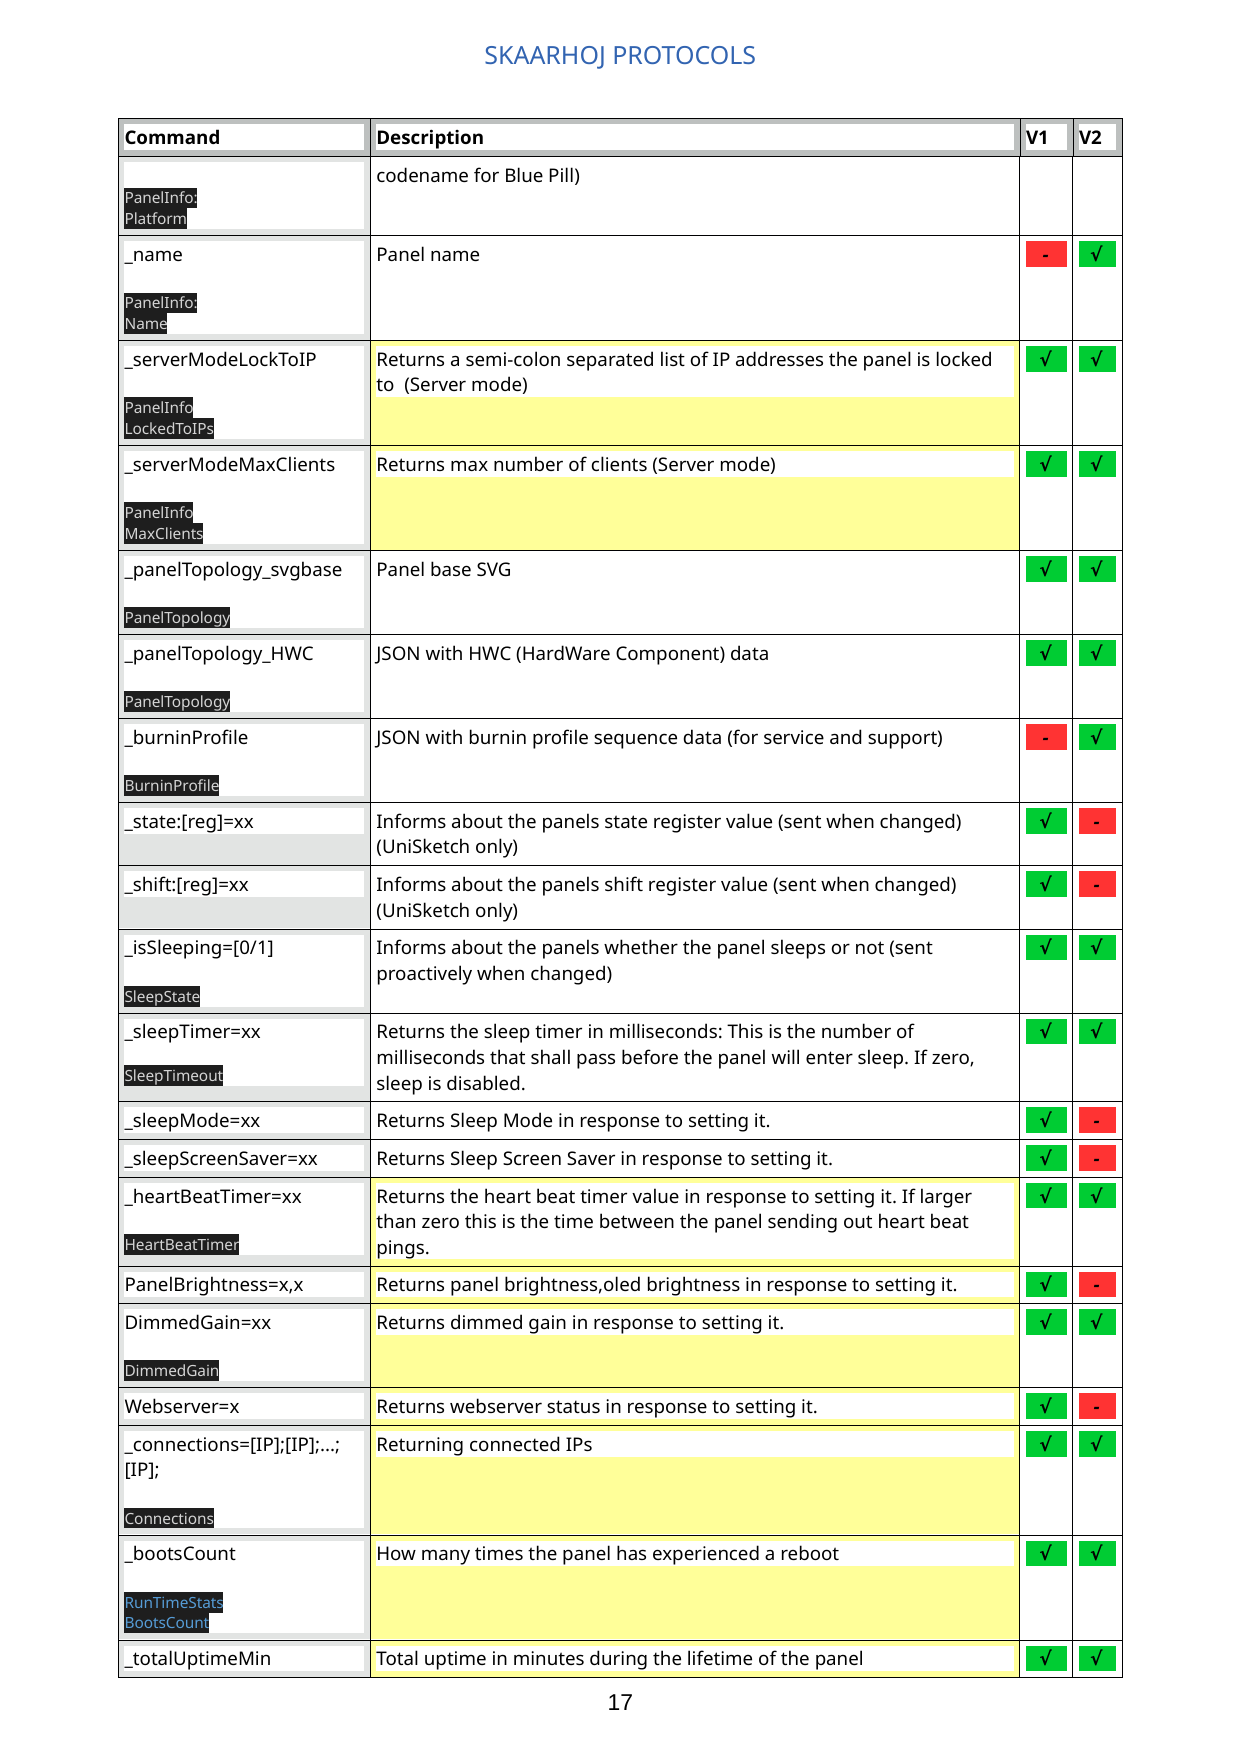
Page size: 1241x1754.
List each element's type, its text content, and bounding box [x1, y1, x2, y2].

table_cell codename for Blue Pill) [371, 157, 1019, 235]
table_cell _panelTopology_HWC PanelTopology [119, 635, 370, 718]
table_cell Returns panel brightness,oled brightness in response to setting it. [371, 1267, 1019, 1303]
table_cell Webserver=x [119, 1388, 370, 1425]
table_cell DimmedGain=xx DimmedGain [119, 1304, 370, 1387]
table_cell Panel name [371, 236, 1019, 340]
table_cell Total uptime in minutes during the lifetime of the panel [371, 1641, 1019, 1677]
table_cell √ [1020, 1426, 1072, 1534]
table_cell - [1073, 1102, 1122, 1139]
table_cell - [1020, 719, 1072, 802]
table_cell _burninProfile BurninProfile [119, 719, 370, 802]
table_cell _state:[reg]=xx [119, 803, 370, 865]
table_cell √ [1020, 446, 1072, 550]
table_cell √ [1073, 719, 1122, 802]
table_cell PanelBrightness=x,x [119, 1267, 370, 1303]
table_cell _heartBeatTimer=xx HeartBeatTimer [119, 1178, 370, 1266]
table_cell JSON with burnin profile sequence data (for service and support) [371, 719, 1019, 802]
table_cell - [1073, 1140, 1122, 1177]
table_cell √ [1073, 1014, 1122, 1101]
table_cell Returns dimmed gain in response to setting it. [371, 1304, 1019, 1387]
table_cell _serverModeLockToIP PanelInfo LockedToIPs [119, 341, 370, 445]
table_cell √ [1020, 635, 1072, 718]
table_cell √ [1020, 866, 1072, 928]
table_cell √ [1073, 341, 1122, 445]
table_cell _name PanelInfo: Name [119, 236, 370, 340]
table_cell √ [1020, 341, 1072, 445]
table_cell _connections=[IP];[IP];...;[IP]; Connections [119, 1426, 370, 1534]
table_cell -- [1020, 157, 1072, 235]
table_cell Informs about the panels whether the panel sleeps or not (sent proactively when changed) [371, 930, 1019, 1013]
table_cell √ [1020, 803, 1072, 865]
table_cell √ [1020, 1536, 1072, 1639]
table_cell √ [1073, 635, 1122, 718]
table_header Description [371, 119, 1020, 156]
table_cell _bootsCount RunTimeStats BootsCount [119, 1536, 370, 1639]
table_cell - [1073, 866, 1122, 928]
table_cell √ [1073, 551, 1122, 634]
table_cell _sleepMode=xx [119, 1102, 370, 1139]
table_cell √ [1020, 1014, 1072, 1101]
table_cell _totalUptimeMin [119, 1641, 370, 1677]
table_cell Returns Sleep Mode in response to setting it. [371, 1102, 1019, 1139]
table_cell Returns a semi-colon separated list of IP addresses the panel is locked to (Server mode) [371, 341, 1019, 445]
table_cell - [1073, 803, 1122, 865]
table_cell How many times the panel has experienced a reboot [371, 1536, 1019, 1639]
table_header V2 [1074, 119, 1122, 156]
table_cell Informs about the panels state register value (sent when changed) (UniSketch only) [371, 803, 1019, 865]
table_cell √ [1073, 1536, 1122, 1639]
table_cell √ [1073, 930, 1122, 1013]
table_cell √ [1020, 551, 1072, 634]
table_cell √ [1073, 446, 1122, 550]
table_cell √ [1073, 1304, 1122, 1387]
table_cell JSON with HWC (HardWare Component) data [371, 635, 1019, 718]
table_cell √ [1020, 1267, 1072, 1303]
table_cell √ [1020, 1388, 1072, 1425]
table_cell √ [1020, 1102, 1072, 1139]
table_cell _sleepScreenSaver=xx [119, 1140, 370, 1177]
table_cell Returns webserver status in response to setting it. [371, 1388, 1019, 1425]
table_cell √ [1020, 1140, 1072, 1177]
table_cell PanelInfo: Platform [119, 157, 370, 235]
table_header V1 [1021, 119, 1073, 156]
table_cell √ [1020, 1304, 1072, 1387]
table_cell - [1020, 236, 1072, 340]
table_cell _serverModeMaxClients PanelInfo MaxClients [119, 446, 370, 550]
table_cell √ [1073, 236, 1122, 340]
table_header Command [119, 119, 370, 156]
table_cell √ [1020, 930, 1072, 1013]
table_cell √ [1020, 1641, 1072, 1677]
table_cell Returning connected IPs [371, 1426, 1019, 1534]
table_cell √ [1073, 1178, 1122, 1266]
table_cell Informs about the panels shift register value (sent when changed)(UniSketch only) [371, 866, 1019, 928]
table_cell _isSleeping=[0/1] SleepState [119, 930, 370, 1013]
table_cell Returns max number of clients (Server mode) [371, 446, 1019, 550]
table_cell Panel base SVG [371, 551, 1019, 634]
table_cell √ [1020, 1178, 1072, 1266]
table_cell _shift:[reg]=xx [119, 866, 370, 928]
table_cell √ [1073, 1641, 1122, 1677]
table_cell - [1073, 1388, 1122, 1425]
table_cell [1073, 157, 1122, 235]
table_cell Returns Sleep Screen Saver in response to setting it. [371, 1140, 1019, 1177]
table_cell - [1073, 1267, 1122, 1303]
table_cell _sleepTimer=xx SleepTimeout [119, 1014, 370, 1101]
table_cell √ [1073, 1426, 1122, 1534]
table_cell Returns the heart beat timer value in response to setting it. If larger than zero this is the time between the panel sending out heart beat pings. [371, 1178, 1019, 1266]
table_cell _panelTopology_svgbase PanelTopology [119, 551, 370, 634]
table_cell Returns the sleep timer in milliseconds: This is the number of milliseconds that shall pass before the panel will enter sleep. If zero, sleep is disabled. [371, 1014, 1019, 1101]
